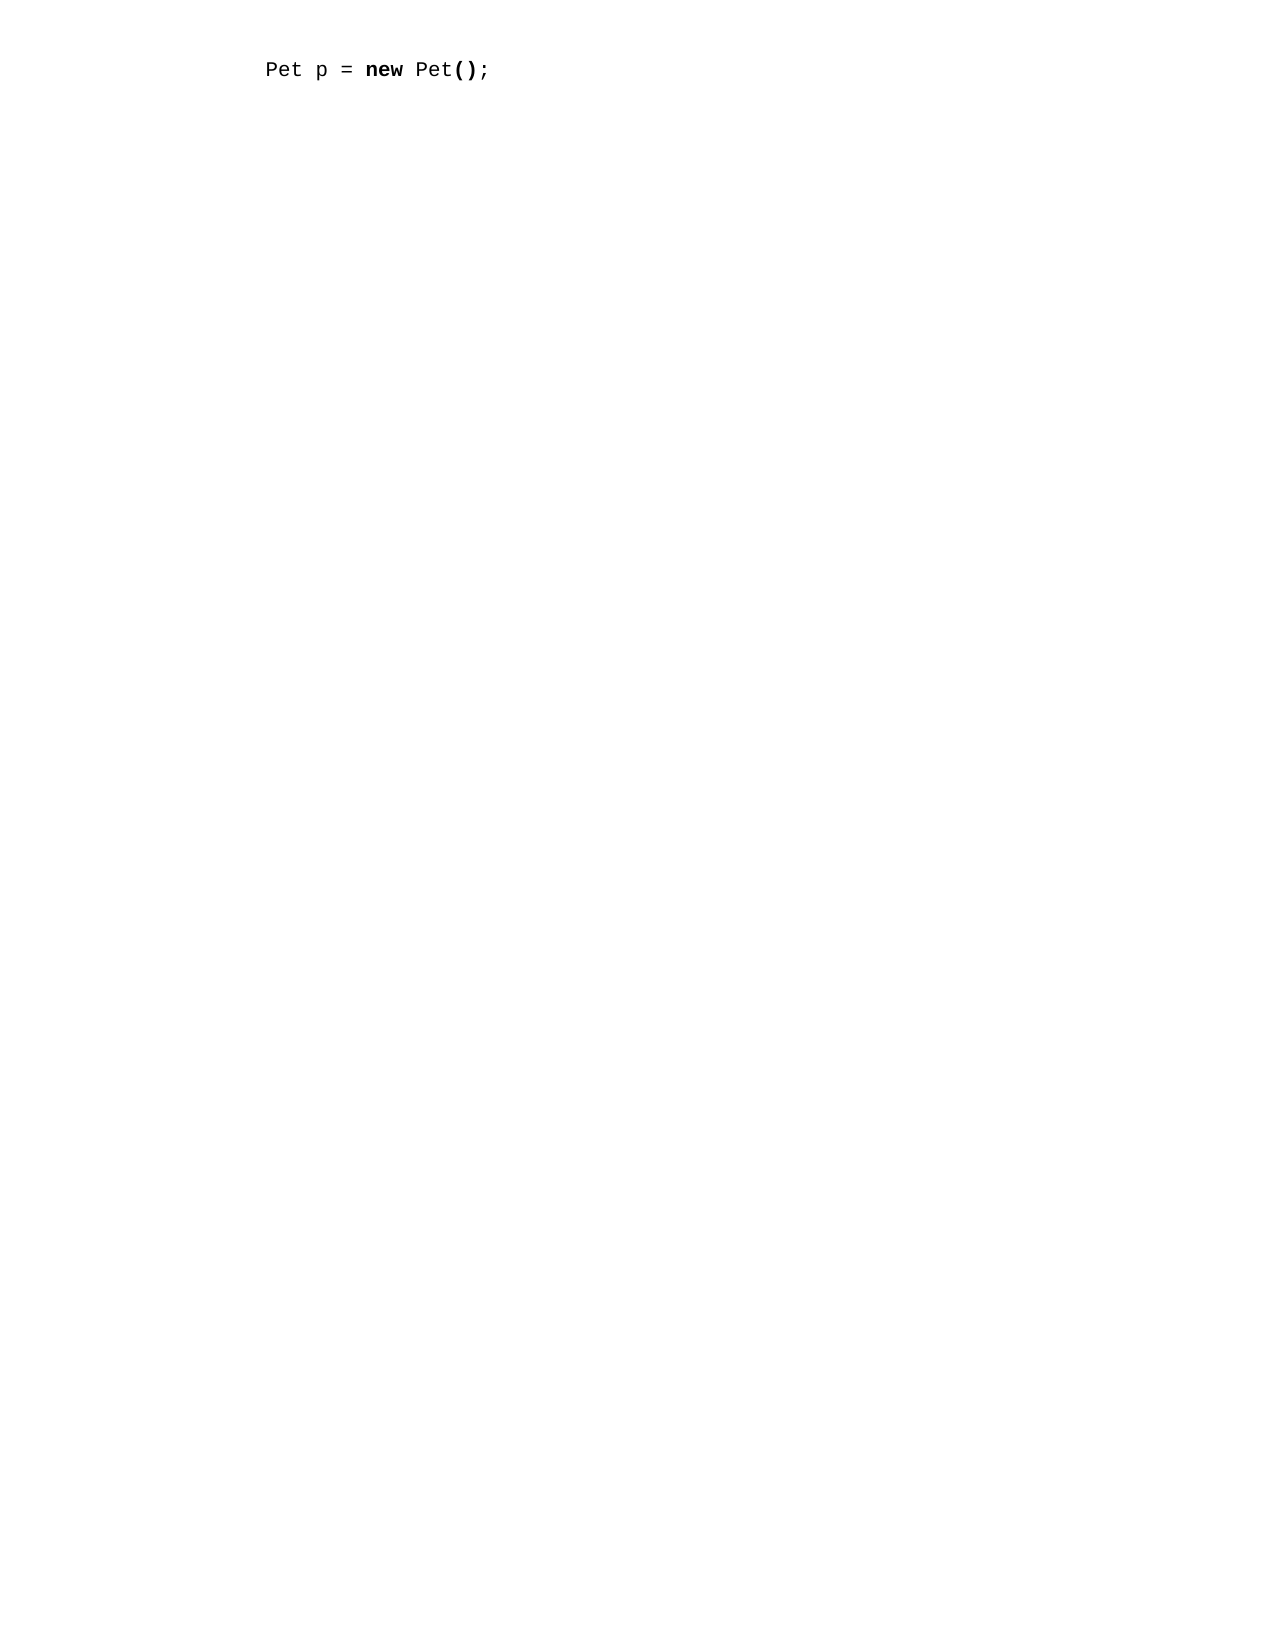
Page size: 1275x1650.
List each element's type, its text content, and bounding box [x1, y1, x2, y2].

list Pet p = new Pet(); [236, 59, 1216, 83]
